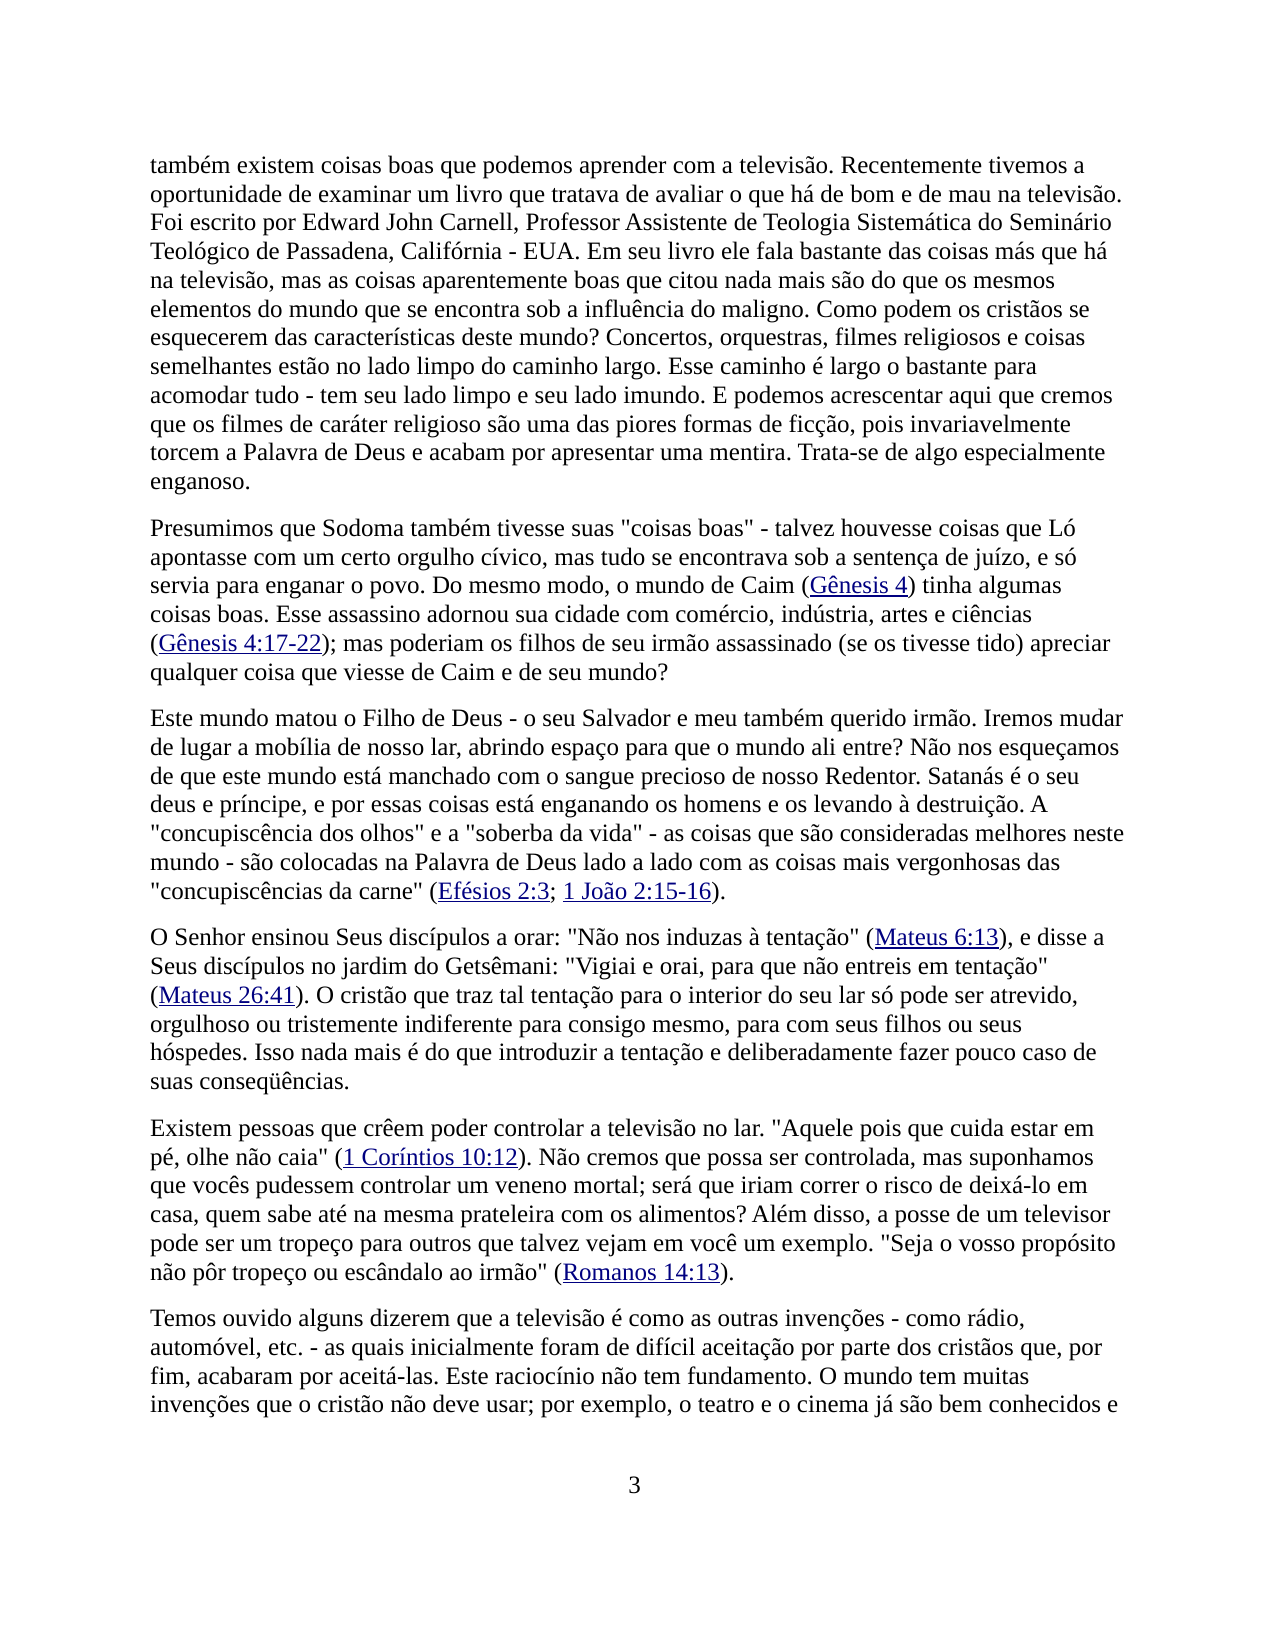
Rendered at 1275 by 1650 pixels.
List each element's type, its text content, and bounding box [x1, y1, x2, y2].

text Existem pessoas que crêem poder controlar a televisão no lar. "Aquele pois que cuida estar em pé, olhe não caia" (1 Coríntios 10:12). Não cremos que possa ser controlada, mas suponhamos que vocês pudessem controlar um veneno mortal; será que iriam correr o risco de deixá-lo em casa, quem sabe até na mesma prateleira com os alimentos? Além disso, a posse de um televisor pode ser um tropeço para outros que talvez vejam em você um exemplo. "Seja o vosso propósito não pôr tropeço ou escândalo ao irmão" (Romanos 14:13). [150, 1113, 1125, 1285]
text Este mundo matou o Filho de Deus - o seu Salvador e meu também querido irmão. Iremos mudar de lugar a mobília de nosso lar, abrindo espaço para que o mundo ali entre? Não nos esqueçamos de que este mundo está manchado com o sangue precioso de nosso Redentor. Satanás é o seu deus e príncipe, e por essas coisas está enganando os homens e os levando à destruição. A "concupiscência dos olhos" e a "soberba da vida" - as coisas que são consideradas melhores neste mundo - são colocadas na Palavra de Deus lado a lado com as coisas mais vergonhosas das "concupiscências da carne" (Efésios 2:3; 1 João 2:15-16). [150, 703, 1125, 904]
text O Senhor ensinou Seus discípulos a orar: "Não nos induzas à tentação" (Mateus 6:13), e disse a Seus discípulos no jardim do Getsêmani: "Vigiai e orai, para que não entreis em tentação" (Mateus 26:41). O cristão que traz tal tentação para o interior do seu lar só pode ser atrevido, orgulhoso ou tristemente indiferente para consigo mesmo, para com seus filhos ou seus hóspedes. Isso nada mais é do que introduzir a tentação e deliberadamente fazer pouco caso de suas conseqüências. [150, 922, 1125, 1095]
text Temos ouvido alguns dizerem que a televisão é como as outras invenções - como rádio, automóvel, etc. - as quais inicialmente foram de difícil aceitação por parte dos cristãos que, por fim, acabaram por aceitá-las. Este raciocínio não tem fundamento. O mundo tem muitas invenções que o cristão não deve usar; por exemplo, o teatro e o cinema já são bem conhecidos e [150, 1303, 1125, 1418]
text também existem coisas boas que podemos aprender com a televisão. Recentemente tivemos a oportunidade de examinar um livro que tratava de avaliar o que há de bom e de mau na televisão. Foi escrito por Edward John Carnell, Professor Assistente de Teologia Sistemática do Seminário Teológico de Passadena, Califórnia - EUA. Em seu livro ele fala bastante das coisas más que há na televisão, mas as coisas aparentemente boas que citou nada mais são do que os mesmos elementos do mundo que se encontra sob a influência do maligno. Como podem os cristãos se esquecerem das características deste mundo? Concertos, orquestras, filmes religiosos e coisas semelhantes estão no lado limpo do caminho largo. Esse caminho é largo o bastante para acomodar tudo - tem seu lado limpo e seu lado imundo. E podemos acrescentar aqui que cremos que os filmes de caráter religioso são uma das piores formas de ficção, pois invariavelmente torcem a Palavra de Deus e acabam por apresentar uma mentira. Trata-se de algo especialmente enganoso. [150, 150, 1125, 495]
text Presumimos que Sodoma também tivesse suas "coisas boas" - talvez houvesse coisas que Ló apontasse com um certo orgulho cívico, mas tudo se encontrava sob a sentença de juízo, e só servia para enganar o povo. Do mesmo modo, o mundo de Caim (Gênesis 4) tinha algumas coisas boas. Esse assassino adornou sua cidade com comércio, indústria, artes e ciências (Gênesis 4:17-22); mas poderiam os filhos de seu irmão assassinado (se os tivesse tido) apreciar qualquer coisa que viesse de Caim e de seu mundo? [150, 513, 1125, 685]
